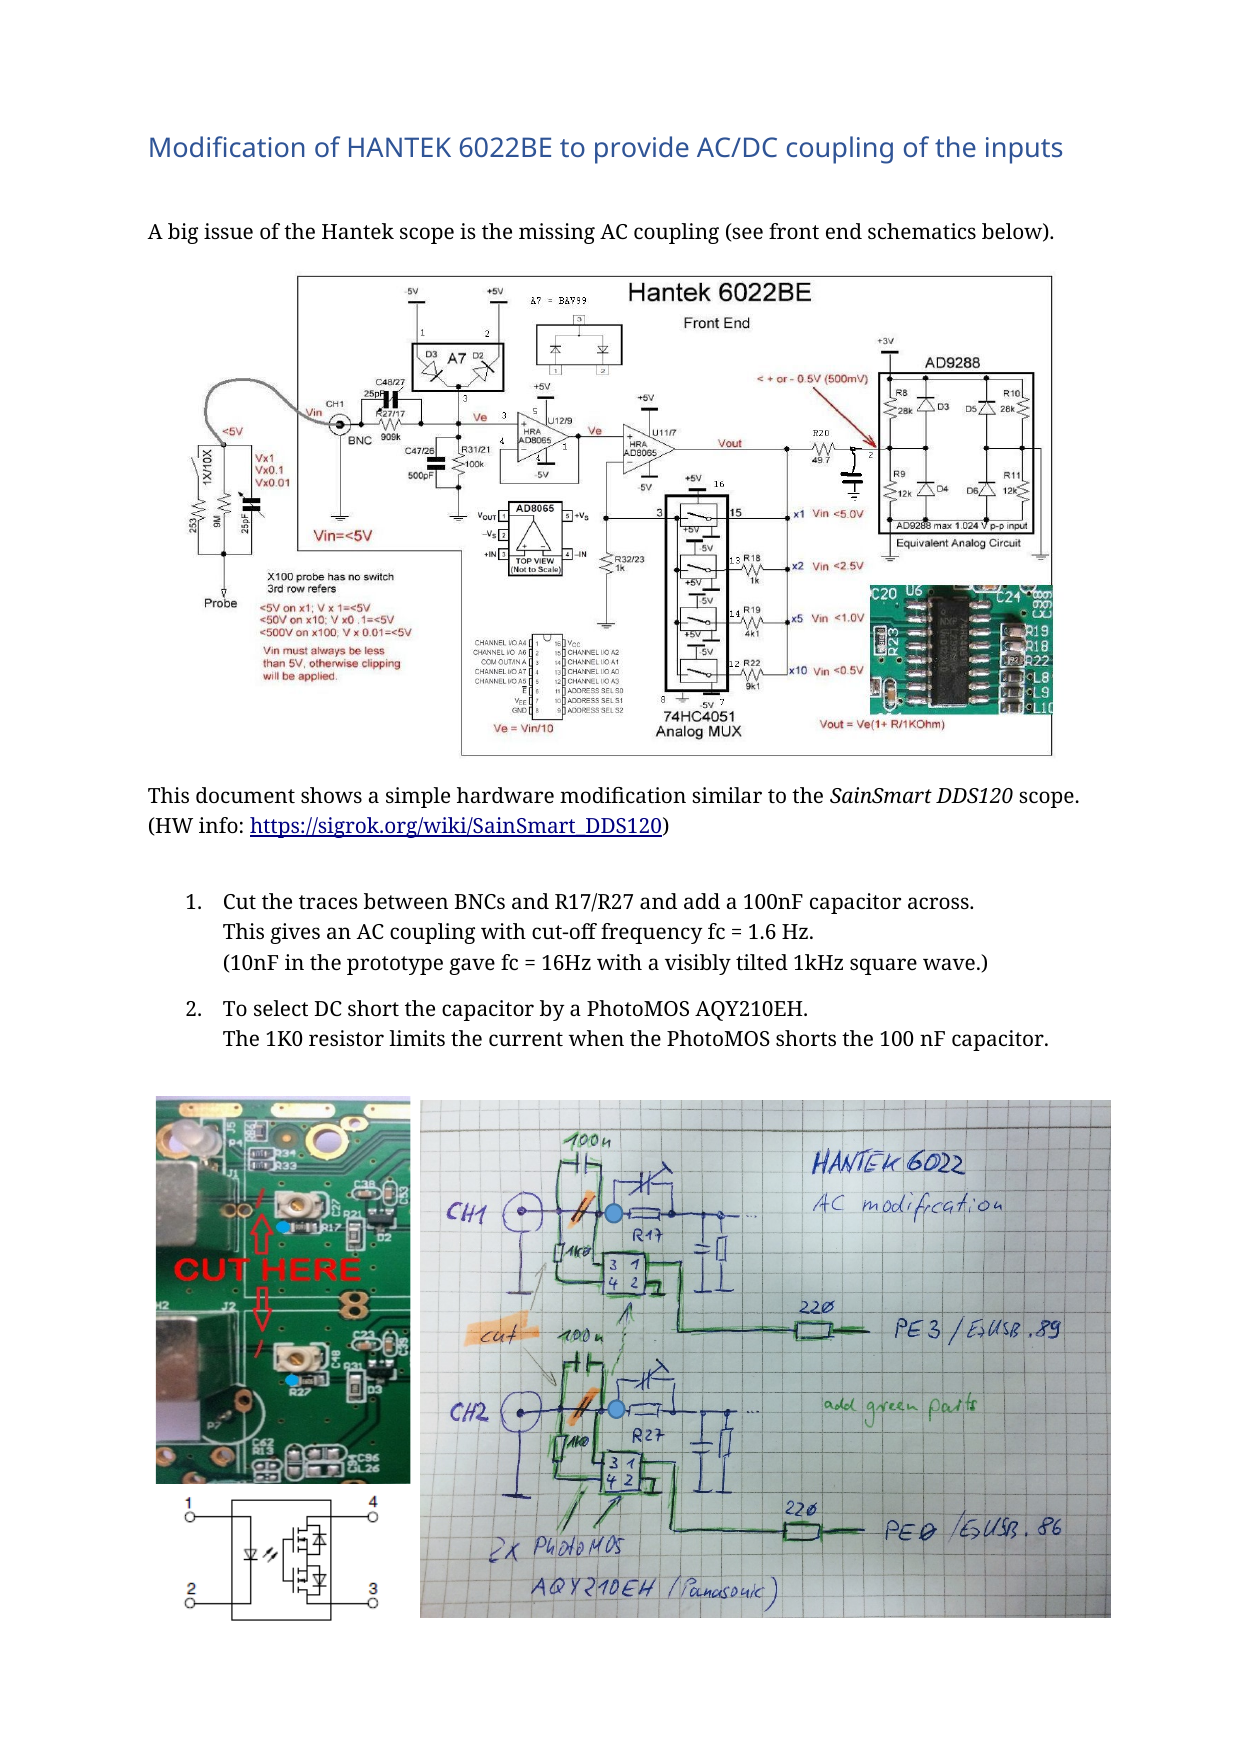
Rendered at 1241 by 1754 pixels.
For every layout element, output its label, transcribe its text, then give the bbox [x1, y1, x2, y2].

picture [420, 1100, 1111, 1618]
list To select DC short the capacitor by a PhotoMOS AQY210EH. The 1K0 resistor limits the current when the PhotoMOS shorts the 100 nF capacitor. [185, 994, 1093, 1053]
list Cut the traces between BNCs and R17/R27 and add a 100nF capacitor across. This gives an AC coupling with cut-off frequency fc = 1.6 Hz. (10nF in the prototype gave fc = 16Hz with a visibly tilted 1kHz square wave.) [185, 887, 1093, 976]
subtitle Modification of HANTEK 6022BE to provide AC/DC coupling of the inputs [148, 128, 1093, 165]
text This document shows a simple hardware modification similar to the SainSmart DDS120 scope. (HW info: https://sigrok.org/wiki/SainSmart_DDS120) [148, 781, 1093, 869]
picture [147, 264, 1092, 763]
text A big issue of the Hantek scope is the missing AC coupling (see front end schematics below). [148, 217, 1093, 246]
picture [155, 1096, 411, 1641]
